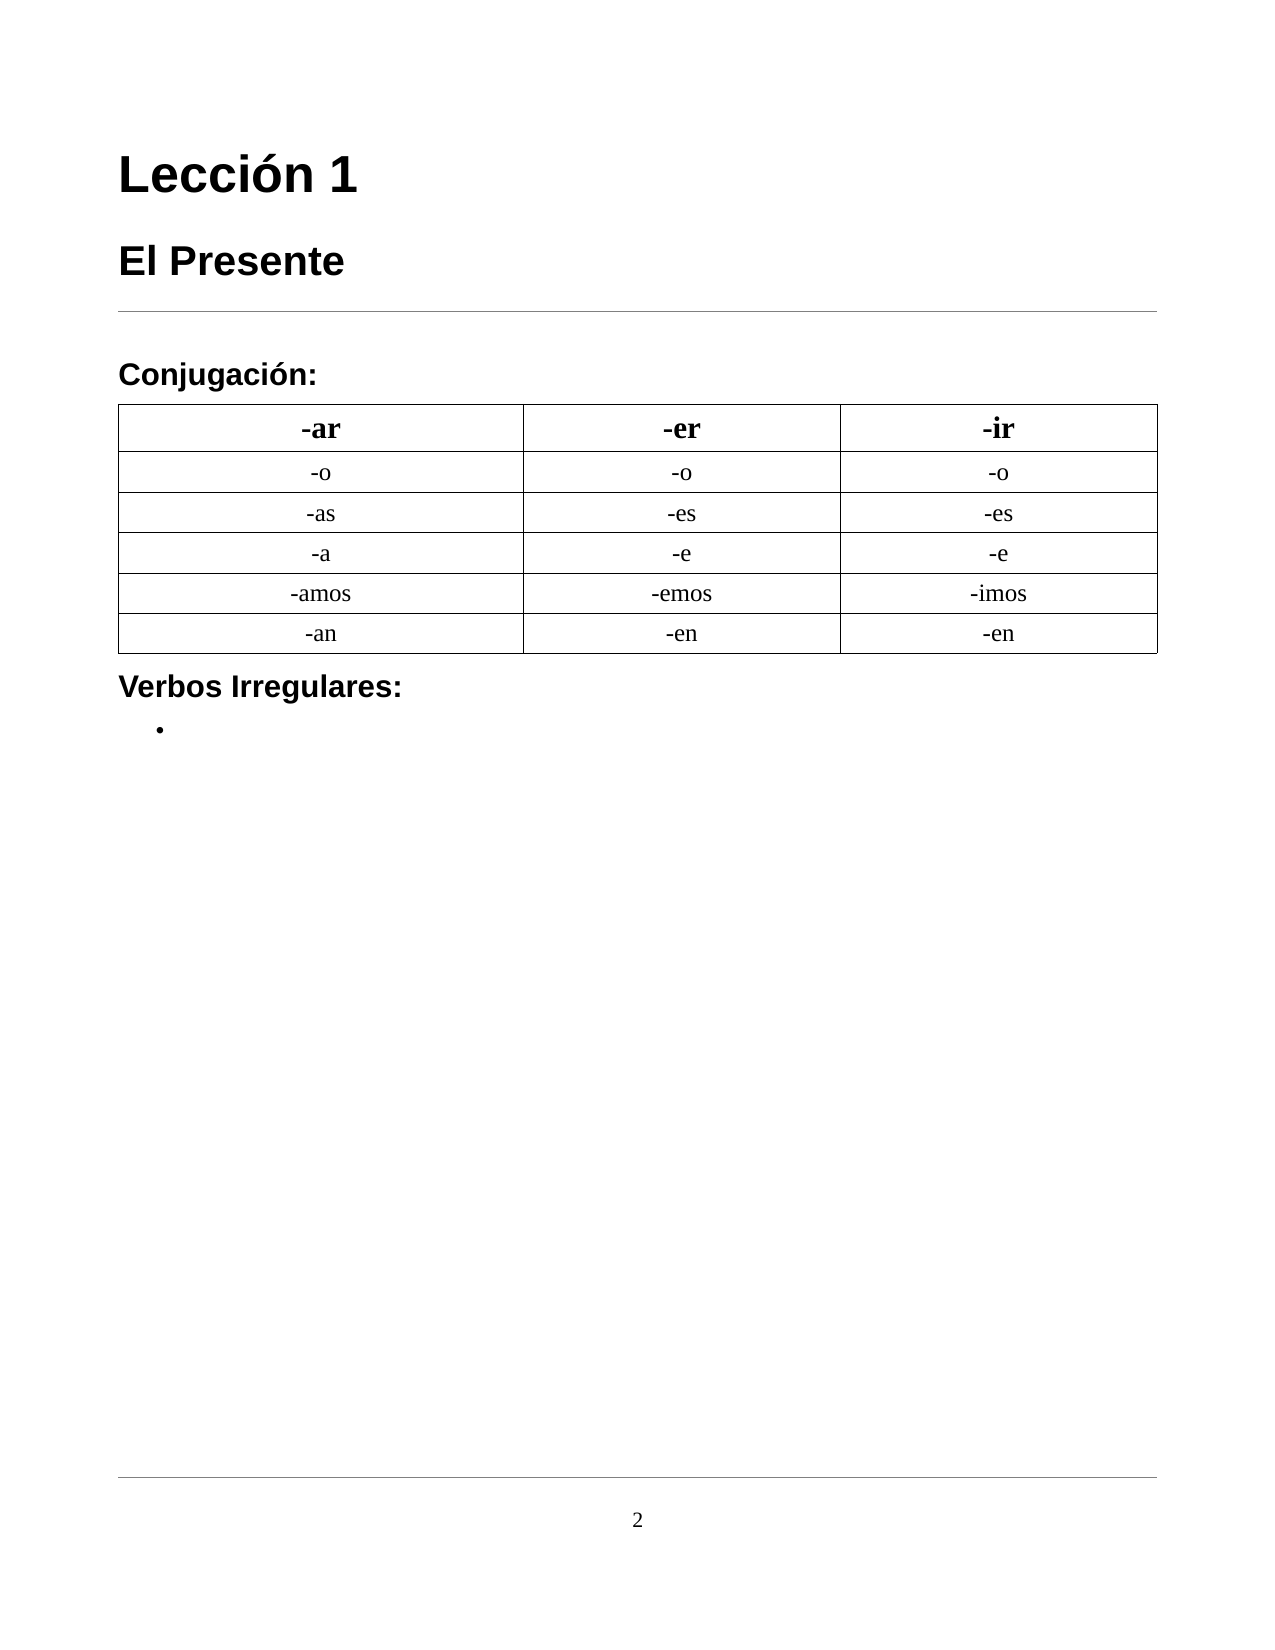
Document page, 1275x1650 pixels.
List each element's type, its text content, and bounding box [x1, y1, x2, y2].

table_cell -emos [524, 574, 840, 613]
table_header -er [524, 405, 840, 451]
table_cell -o [841, 452, 1157, 492]
table_cell -e [841, 533, 1157, 572]
table_cell -es [841, 493, 1157, 532]
subtitle Lección 1 [118, 143, 1157, 203]
table_cell -as [119, 493, 523, 532]
subtitle Conjugación: [118, 356, 1157, 391]
subtitle Verbos Irregulares: [118, 668, 1157, 704]
table_cell -en [524, 614, 840, 653]
table_cell -an [119, 614, 523, 653]
table_cell -es [524, 493, 840, 532]
table_header -ar [119, 405, 523, 451]
table_cell -o [524, 452, 840, 492]
table_cell -imos [841, 574, 1157, 613]
table_cell -e [524, 533, 840, 572]
table_header -ir [841, 405, 1157, 451]
table_cell -o [119, 452, 523, 492]
table_cell -a [119, 533, 523, 572]
subtitle El Presente [118, 236, 1157, 284]
table_cell -amos [119, 574, 523, 613]
table_cell -en [841, 614, 1157, 653]
